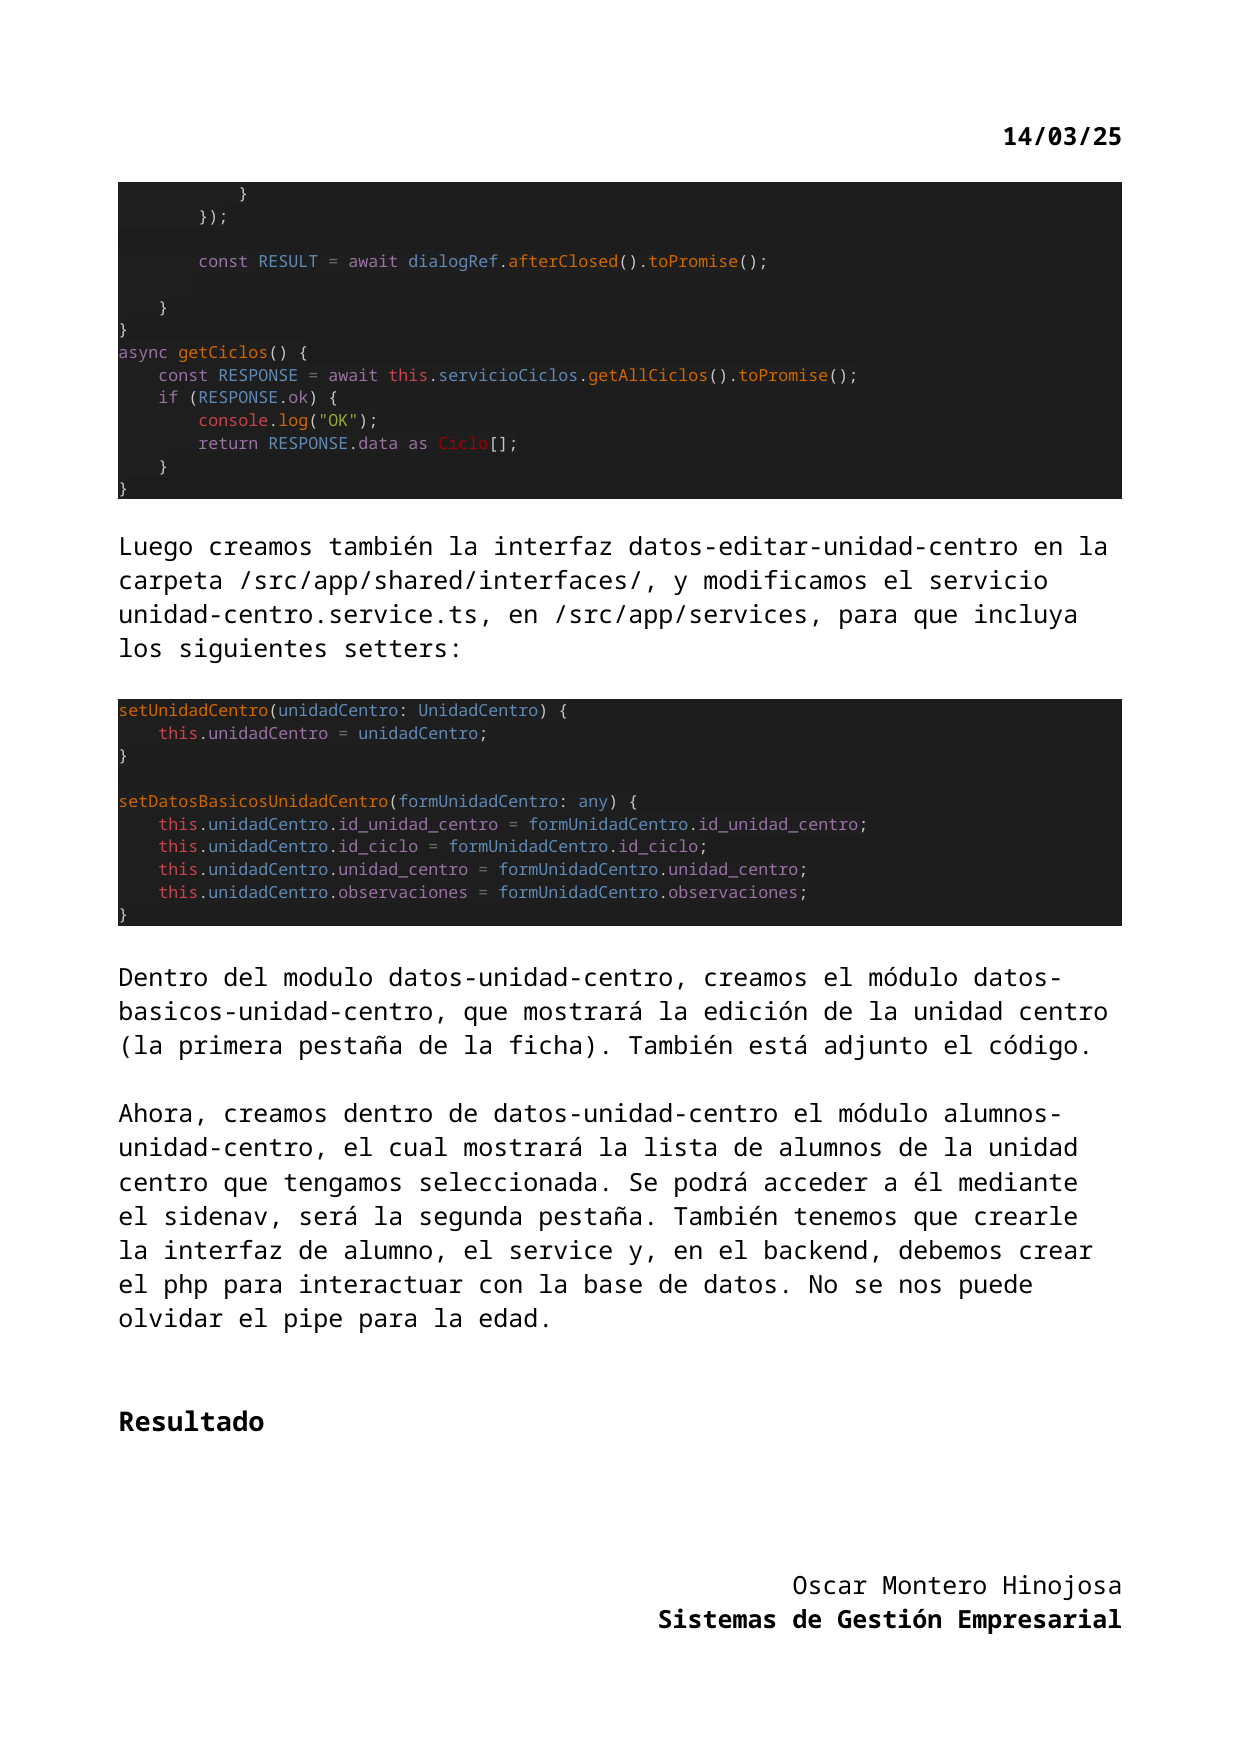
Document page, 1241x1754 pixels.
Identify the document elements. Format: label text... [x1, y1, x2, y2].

text } [118, 318, 1122, 341]
text }); [118, 204, 1122, 227]
text } [118, 182, 1122, 204]
text Ahora, creamos dentro de datos-unidad-centro el módulo alumnos-unidad-centro, el cual mostrará la lista de alumnos de la unidad centro que tengamos seleccionada. Se podrá acceder a él mediante el sidenav, será la segunda pestaña. También tenemos que crearle la interfaz de alumno, el service y, en el backend, debemos crear el php para interactuar con la base de datos. No se nos puede olvidar el pipe para la edad. [118, 1096, 1122, 1334]
text } [118, 744, 1122, 767]
text console.log("OK"); [118, 409, 1122, 431]
text this.unidadCentro.unidad_centro = formUnidadCentro.unidad_centro; [118, 858, 1122, 880]
text } [118, 454, 1122, 477]
text async getCiclos() { [118, 341, 1122, 363]
text } [118, 295, 1122, 318]
text Resultado [118, 1403, 1122, 1439]
text return RESPONSE.data as Ciclo[]; [118, 431, 1122, 454]
text this.unidadCentro.id_unidad_centro = formUnidadCentro.id_unidad_centro; [118, 812, 1122, 835]
text } [118, 903, 1122, 926]
text this.unidadCentro = unidadCentro; [118, 721, 1122, 744]
text Dentro del modulo datos-unidad-centro, creamos el módulo datos-basicos-unidad-centro, que mostrará la edición de la unidad centro (la primera pestaña de la ficha). También está adjunto el código. [118, 960, 1122, 1062]
text setDatosBasicosUnidadCentro(formUnidadCentro: any) { [118, 789, 1122, 812]
text Luego creamos también la interfaz datos-editar-unidad-centro en la carpeta /src/app/shared/interfaces/, y modificamos el servicio unidad-centro.service.ts, en /src/app/services, para que incluya los siguientes setters: [118, 528, 1122, 664]
text if (RESPONSE.ok) { [118, 386, 1122, 409]
text } [118, 477, 1122, 499]
text const RESPONSE = await this.servicioCiclos.getAllCiclos().toPromise(); [118, 363, 1122, 386]
text setUnidadCentro(unidadCentro: UnidadCentro) { [118, 699, 1122, 721]
text this.unidadCentro.id_ciclo = formUnidadCentro.id_ciclo; [118, 835, 1122, 858]
text this.unidadCentro.observaciones = formUnidadCentro.observaciones; [118, 880, 1122, 903]
text const RESULT = await dialogRef.afterClosed().toPromise(); [118, 250, 1122, 272]
